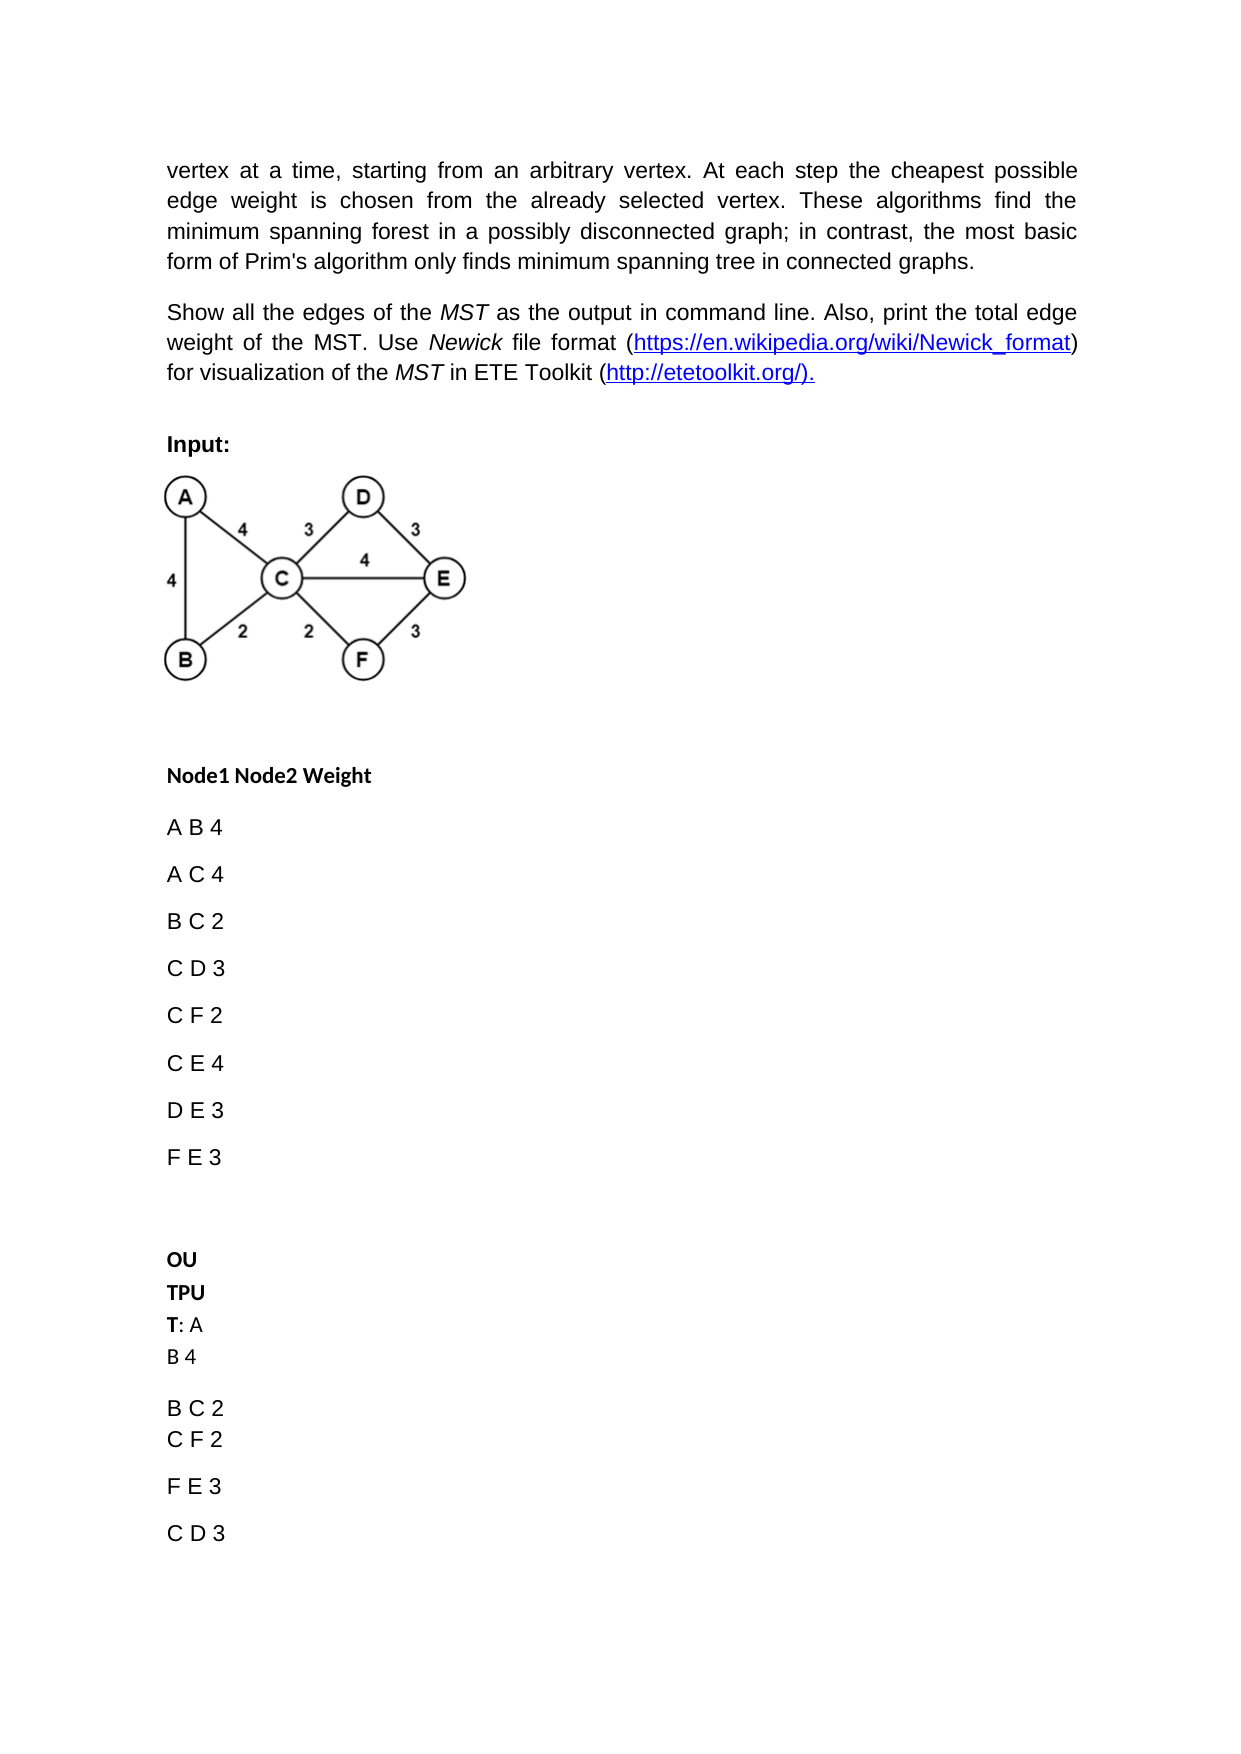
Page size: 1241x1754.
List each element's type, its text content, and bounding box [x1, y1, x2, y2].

text Node1 Node2 Weight [167, 761, 1090, 789]
text F E 3 [167, 1473, 1090, 1499]
text C F 2 [167, 1002, 1090, 1029]
picture [163, 475, 467, 682]
text OUTPUT: A B 4 [167, 1246, 205, 1370]
subtitle Input: [167, 431, 1090, 458]
text Show all the edges of the MST as the output in command line. Also, print the total edge weight of the MST. Use Newick file format (https://en.wikipedia.org/wiki/Newick_format) for visualization of the MST in ETE Toolkit (http://etetoolkit.org/). [167, 299, 1078, 386]
text C D 3 [167, 1520, 1090, 1546]
text C E 4 [167, 1050, 1090, 1076]
text B C 2 [167, 908, 1090, 934]
text vertex at a time, starting from an arbitrary vertex. At each step the cheapest possible edge weight is chosen from the already selected vertex. These algorithms find the minimum spanning forest in a possibly disconnected graph; in contrast, the most basic form of Prim's algorithm only finds minimum spanning tree in connected graphs. [167, 157, 1078, 274]
text F E 3 [167, 1144, 1090, 1170]
text C D 3 [167, 955, 1090, 982]
text A B 4 [167, 814, 1090, 840]
text D E 3 [167, 1097, 1090, 1123]
text B C 2 [167, 1395, 1090, 1422]
text C F 2 [167, 1426, 1090, 1452]
text A C 4 [167, 861, 1090, 887]
